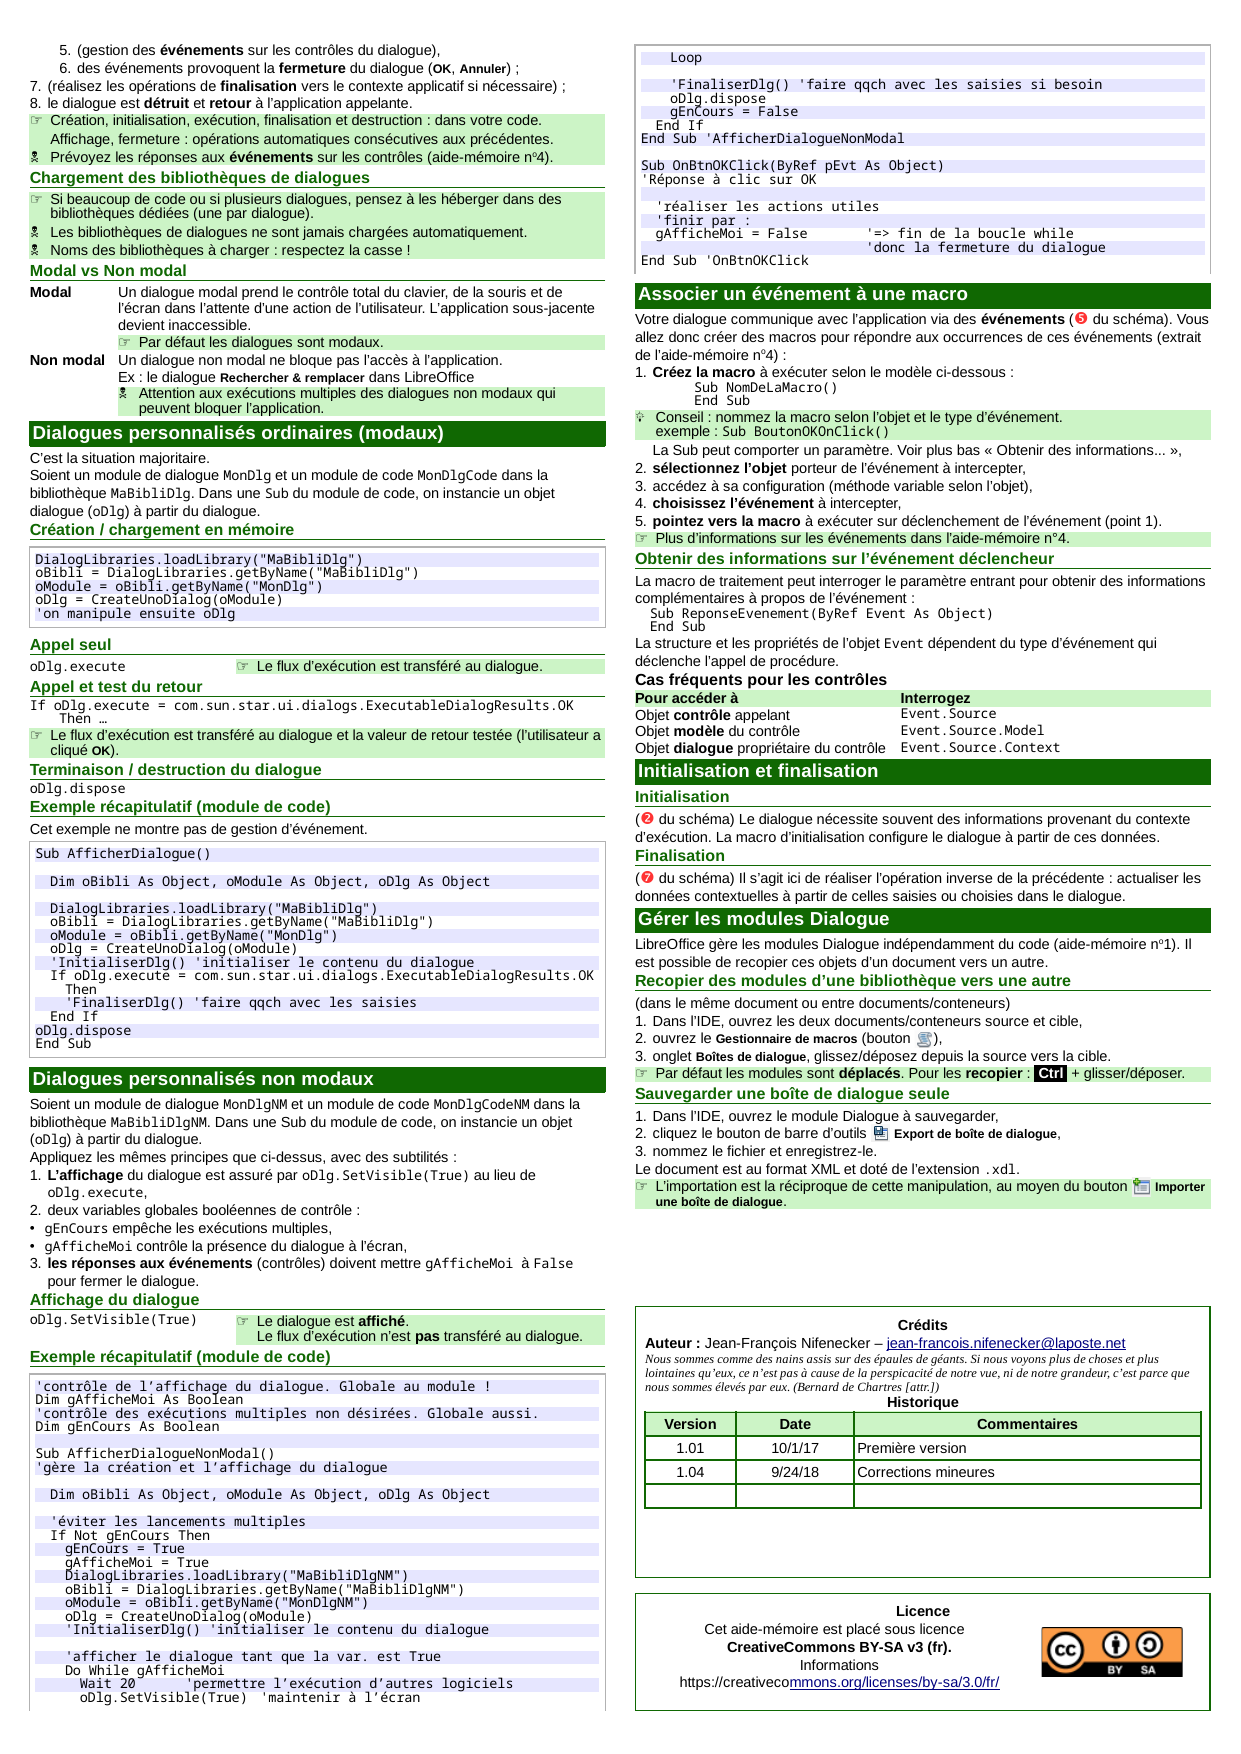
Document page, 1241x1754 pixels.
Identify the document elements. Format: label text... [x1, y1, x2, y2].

text  Noms des bibliothèques à charger : respectez la casse ! [29, 244, 605, 259]
table_header Date [737, 1413, 853, 1435]
subtitle Exemple récapitulatif (module de code) [29, 1348, 605, 1367]
subtitle Sauvegarder une boîte de dialogue seule [635, 1085, 1211, 1103]
subtitle Initialisation et finalisation [636, 760, 1210, 784]
table_cell Event.Source.Model [900, 723, 1211, 740]
text ☞ L’importation est la réciproque de cette manipulation, au moyen du bouton Importer une boîte de dialogue. [635, 1179, 1211, 1209]
text ☞ Si beaucoup de code ou si plusieurs dialogues, pensez à les héberger dans des bibliothèques dédiées (une par dialogue). [29, 192, 605, 222]
title Licence [645, 1603, 1201, 1620]
text La structure et les propriétés de l’objet Event dépendent du type d’événement qui déclenche l’appel de procédure. [635, 634, 1211, 670]
table_header Loop 'FinaliserDlg() 'faire qqch avec les saisies si besoin oDlg.dispose gEnCours = False End If End Sub 'AfficherDialogueNonModal Sub OnBtnOKClick(ByRef pEvt As Object) 'Réponse à clic sur OK 'réaliser les actions utiles 'finir par : gAfficheMoi = False '=> fin de la boucle while 'donc la fermeture du dialogue End Sub 'OnBtnOKClick [636, 46, 1210, 274]
text ☞ Le flux d’exécution est transféré au dialogue et la valeur de retour testée (l’utilisateur a cliqué OK). [29, 728, 605, 758]
table_cell Objet dialogue propriétaire du contrôle [635, 740, 900, 756]
table_header Pour accéder à [635, 690, 900, 707]
table_cell [646, 1485, 735, 1507]
text Sub ReponseEvenement(ByRef Event As Object) [635, 607, 1211, 621]
table_header oDlg.execute [30, 658, 236, 676]
table_cell Un dialogue non modal ne bloque pas l’accès à l’application. Ex : le dialogue Rechercher & remplacer dans LibreOffice  Attention aux exécutions multiples des dialogues non modaux qui peuvent bloquer l’application. [118, 352, 605, 387]
table_header oDlg.SetVisible(True) [30, 1313, 236, 1346]
list cliquez le bouton de barre d’outils [635, 1124, 871, 1142]
list onglet Boîtes de dialogue, glissez/déposez depuis la source vers la cible. [635, 1047, 1211, 1065]
text ☞ Par défaut les modules sont déplacés. Pour les recopier : Ctrl + glisser/déposer. [1067, 1067, 1211, 1082]
list (gestion des événements sur les contrôles du dialogue), [59, 41, 605, 59]
list deux variables globales booléennes de contrôle : [29, 1201, 605, 1219]
text ( du schéma) Le dialogue nécessite souvent des informations provenant du contexte d’exécution. La macro d’initialisation configure le dialogue à partir de ces données. [635, 810, 1211, 846]
list des événements provoquent la fermeture du dialogue (OK, Annuler) ; [59, 59, 605, 77]
picture [1041, 1627, 1183, 1677]
table_cell 01/10/2017 [737, 1437, 853, 1459]
text oDlg.dispose [29, 783, 605, 797]
text Auteur : Jean-François Nifenecker – jean-francois.nifenecker@laposte.net [645, 1334, 1201, 1352]
text  Les bibliothèques de dialogues ne sont jamais chargées automatiquement. [29, 226, 605, 240]
table_header Sub AfficherDialogue() Dim oBibli As Object, oModule As Object, oDlg As Object DialogLibraries.loadLibrary("MaBibliDlg") oBibli = DialogLibraries.getByName("MaBibliDlg") oModule = oBibli.getByName("MonDlg") oDlg = CreateUnoDialog(oModule) 'InitialiserDlg() 'initialiser le contenu du dialogue If oDlg.execute = com.sun.star.ui.dialogs.ExecutableDialogResults.OK Then 'FinaliserDlg() 'faire qqch avec les saisies End If oDlg.dispose End Sub [30, 842, 605, 1057]
text  Conseil : nommez la macro selon l’objet et le type d’événement. exemple : Sub BoutonOKOnClick() [635, 410, 1211, 440]
table_cell Objet modèle du contrôle [635, 723, 900, 740]
subtitle Initialisation [635, 789, 1211, 806]
text C’est la situation majoritaire. [29, 449, 605, 467]
table_header Version [646, 1413, 735, 1435]
list (réalisez les opérations de finalisation vers le contexte applicatif si nécessaire) ; [29, 77, 605, 94]
table_header Interrogez [900, 690, 1211, 707]
title Crédits [645, 1316, 1201, 1334]
table_cell Event.Source.Context [900, 740, 1211, 756]
text Appliquez les mêmes principes que ci-dessus, avec des subtilités : [29, 1148, 605, 1166]
text Cet exemple ne montre pas de gestion d’événement. [29, 820, 605, 838]
list nommez le fichier et enregistrez-le. [635, 1142, 1211, 1160]
subtitle Terminaison / destruction du dialogue [29, 761, 605, 780]
subtitle Création / chargement en mémoire [29, 521, 605, 540]
text Votre dialogue communique avec l’application via des événements ( du schéma). Vous allez donc créer des macros pour répondre aux occurrences de ces événements (extrait de l’aide-mémoire no4) : [635, 311, 1211, 364]
text La macro de traitement peut interroger le paramètre entrant pour obtenir des informations complémentaires à propos de l’événement : [635, 572, 1211, 607]
subtitle Cas fréquents pour les contrôles [635, 672, 1211, 688]
text Soient un module de dialogue MonDlg et un module de code MonDlgCode dans la bibliothèque MaBibliDlg. Dans une Sub du module de code, on instancie un objet dialogue (oDlg) à partir du dialogue. [29, 467, 605, 520]
subtitle Chargement des bibliothèques de dialogues [29, 169, 605, 188]
table_cell [737, 1485, 853, 1507]
text  Prévoyez les réponses aux événements sur les contrôles (aide-mémoire no4). [29, 151, 605, 165]
list Dans l’IDE, ouvrez les deux documents/conteneurs source et cible, [635, 1012, 1211, 1030]
list pointez vers la macro à exécuter sur déclenchement de l’événement (point 1). [635, 512, 1211, 530]
text Affichage, fermeture : opérations automatiques consécutives aux précédentes. [29, 132, 605, 147]
list les réponses aux événements (contrôles) doivent mettre gAfficheMoi à False pour fermer le dialogue. [29, 1254, 605, 1290]
subtitle Dialogues personnalisés non modaux [31, 1068, 605, 1092]
text Le document est au format XML et doté de l’extension .xdl. [635, 1160, 1211, 1178]
list Sub NomDeLaMacro() [664, 381, 1211, 395]
table_cell 24/09/2018 [737, 1461, 853, 1483]
text ☞ Création, initialisation, exécution, finalisation et destruction : dans votre code. [29, 114, 605, 129]
picture [914, 1030, 934, 1048]
list La Sub peut comporter un paramètre. Voir plus bas « Obtenir des informations... », [635, 442, 1211, 459]
subtitle Gérer les modules Dialogue [636, 909, 1210, 932]
subtitle Exemple récapitulatif (module de code) [29, 798, 605, 817]
subtitle Associer un événement à une macro [636, 284, 1210, 308]
text Soient un module de dialogue MonDlgNM et un module de code MonDlgCodeNM dans la bibliothèque MaBibliDlgNM. Dans une Sub du module de code, on instancie un objet (oDlg) à partir du dialogue. [29, 1095, 605, 1148]
list ouvrez le Gestionnaire de macros (bouton ), [635, 1030, 914, 1047]
subtitle Affichage du dialogue [29, 1292, 605, 1310]
list gAfficheMoi contrôle la présence du dialogue à l’écran, [29, 1237, 605, 1254]
subtitle Dialogues personnalisés ordinaires (modaux) [31, 422, 605, 446]
text ( du schéma) Il s’agit ici de réaliser l’opération inverse de la précédente : actualiser les données contextuelles à partir de celles saisies ou choisies dans le dialogue. [635, 869, 1211, 905]
list accédez à sa configuration (méthode variable selon l’objet), [635, 477, 1211, 495]
table_cell 1.01 [646, 1437, 735, 1459]
list gEnCours empêche les exécutions multiples, [29, 1219, 605, 1237]
list Export de boîte de dialogue, [890, 1124, 1211, 1142]
subtitle Appel et test du retour [29, 678, 605, 697]
text ☞ Plus d’informations sur les événements dans l’aide-mémoire n°4. [635, 532, 1211, 547]
picture [1131, 1177, 1151, 1197]
table_header Modal [30, 284, 118, 352]
picture [871, 1124, 890, 1142]
text Nous sommes comme des nains assis sur des épaules de géants. Si nous voyons plus de choses et plus lointaines qu’eux, ce n’est pas à cause de la perspicacité de notre vue, ni de notre grandeur, c’est parce que nous sommes élevés par eux. (Bernard de Chartres [attr.]) [645, 1352, 1201, 1394]
list Dans l’IDE, ouvrez le module Dialogue à sauvegarder, [635, 1107, 1211, 1124]
table_header DialogLibraries.loadLibrary("MaBibliDlg") oBibli = DialogLibraries.getByName("MaBibliDlg") oModule = oBibli.getByName("MonDlg") oDlg = CreateUnoDialog(oModule) 'on manipule ensuite oDlg [30, 548, 605, 627]
subtitle Recopier des modules d’une bibliothèque vers une autre [635, 973, 1211, 990]
table_cell Non modal [30, 352, 118, 418]
table_header 'contrôle de l’affichage du dialogue. Globale au module ! Dim gAfficheMoi As Boolean 'contrôle des exécutions multiples non désirées. Globale aussi. Dim gEnCours As Boolean Sub AfficherDialogueNonModal() 'gère la création et l’affichage du dialogue Dim oBibli As Object, oModule As Object, oDlg As Object 'éviter les lancements multiples If Not gEnCours Then gEnCours = True gAfficheMoi = True DialogLibraries.loadLibrary("MaBibliDlgNM") oBibli = DialogLibraries.getByName("MaBibliDlgNM") oModule = oBibli.getByName("MonDlgNM") oDlg = CreateUnoDialog(oModule) 'InitialiserDlg() 'initialiser le contenu du dialogue 'afficher le dialogue tant que la var. est True Do While gAfficheMoi Wait 20 'permettre l’exécution d’autres logiciels oDlg.SetVisible(True) 'maintenir à l’écran [30, 1375, 605, 1711]
subtitle Appel seul [29, 636, 605, 655]
text (dans le même document ou entre documents/conteneurs) [635, 994, 1211, 1012]
table_cell Event.Source [900, 707, 1211, 723]
list sélectionnez l’objet porteur de l’événement à intercepter, [635, 459, 1211, 477]
text LibreOffice gère les modules Dialogue indépendamment du code (aide-mémoire no1). Il est possible de recopier ces objets d’un document vers un autre. [635, 935, 1211, 971]
table_cell Objet contrôle appelant [635, 707, 900, 723]
table_cell Corrections mineures [855, 1461, 1200, 1483]
text ☞ Par défaut les modules sont déplacés. Pour les recopier : Ctrl + glisser/déposer. [635, 1067, 1034, 1082]
list L’affichage du dialogue est assuré par oDlg.SetVisible(True) au lieu de oDlg.execute, [29, 1166, 605, 1201]
list Créez la macro à exécuter selon le modèle ci-dessous : [635, 364, 1211, 381]
title Historique [645, 1394, 1201, 1411]
table_cell Première version [855, 1437, 1200, 1459]
table_header [1034, 1620, 1187, 1691]
table_header Commentaires [855, 1413, 1200, 1435]
text End Sub [635, 621, 1211, 634]
list End Sub [664, 395, 1211, 408]
list ouvrez le Gestionnaire de macros (bouton ), [934, 1030, 1211, 1047]
subtitle Modal vs Non modal [29, 262, 605, 281]
table_header Cet aide-mémoire est placé sous licence CreativeCommons BY-SA v3 (fr). Informations https://creativecommons.org/licenses/by-sa/3.0/fr/ [645, 1620, 1034, 1691]
table_cell [855, 1485, 1200, 1507]
subtitle Finalisation [635, 848, 1211, 865]
subtitle Obtenir des informations sur l’événement déclencheur [635, 550, 1211, 568]
table_header Un dialogue modal prend le contrôle total du clavier, de la souris et de l’écran dans l’attente d’une action de l’utilisateur. L’application sous-jacente devient inaccessible. ☞ Par défaut les dialogues sont modaux. [118, 284, 605, 335]
text If oDlg.execute = com.sun.star.ui.dialogs.ExecutableDialogResults.OK Then … [29, 699, 605, 727]
list choisissez l’événement à intercepter, [635, 495, 1211, 512]
list le dialogue est détruit et retour à l’application appelante. [29, 94, 605, 112]
table_cell 1.04 [646, 1461, 735, 1483]
